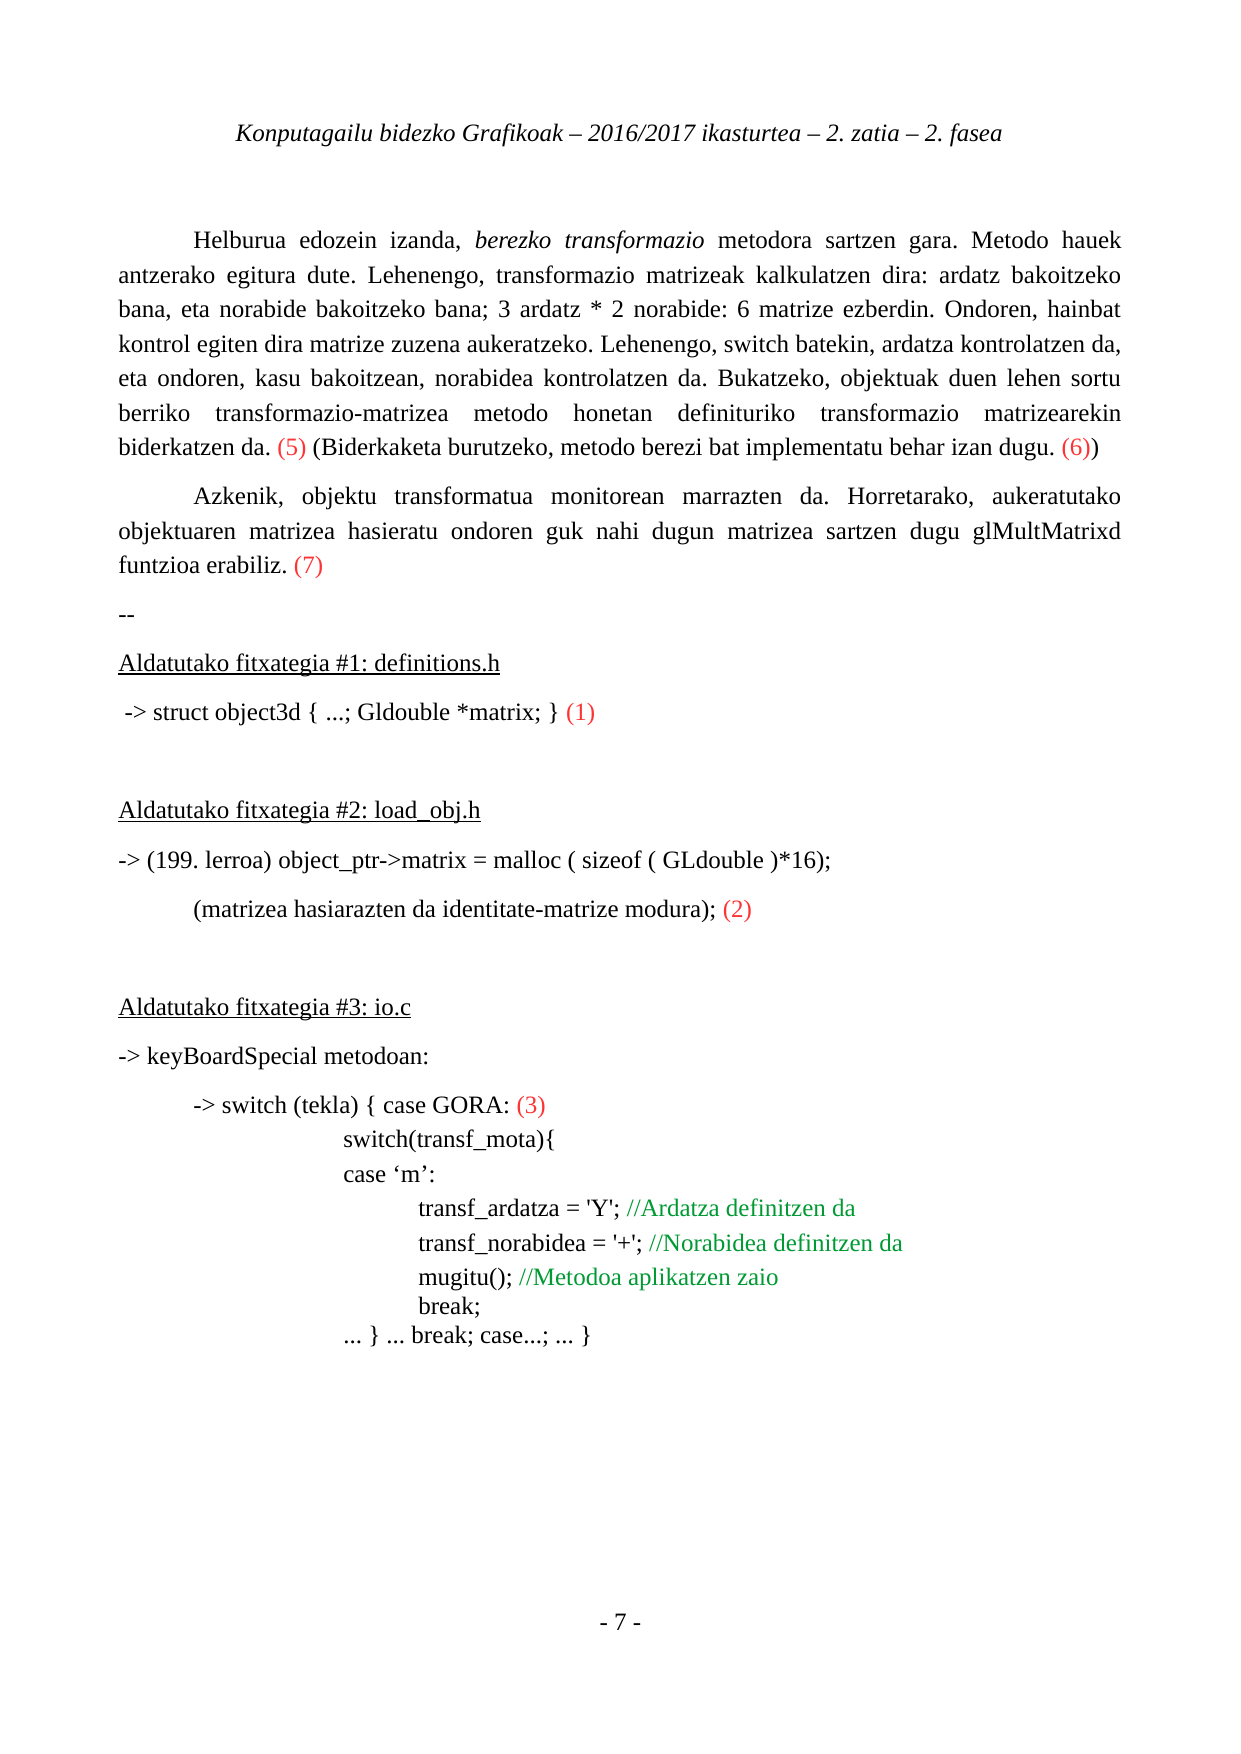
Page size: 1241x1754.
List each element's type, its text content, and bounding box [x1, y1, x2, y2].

text Aldatutako fitxategia #2: load_obj.h [118, 796, 1122, 824]
text switch(transf_mota){ [118, 1124, 1122, 1153]
text Aldatutako fitxategia #1: definitions.h [118, 648, 1122, 677]
text (matrizea hasiarazten da identitate-matrize modura); (2) [118, 894, 1122, 922]
text mugitu(); //Metodoa aplikatzen zaio [118, 1262, 1122, 1291]
text break; [118, 1291, 1122, 1320]
text -> (199. lerroa) object_ptr->matrix = malloc ( sizeof ( GLdouble )*16); [118, 845, 1122, 873]
text -> switch (tekla) { case GORA: (3) [118, 1090, 1122, 1119]
text Helburua edozein izanda, berezko transformazio metodora sartzen gara. Metodo hauek antzerako egitura dute. Lehenengo, transformazio matrizeak kalkulatzen dira: ardatz bakoitzeko bana, eta norabide bakoitzeko bana; 3 ardatz * 2 norabide: 6 matrize ezberdin. Ondoren, hainbat kontrol egiten dira matrize zuzena aukeratzeko. Lehenengo, switch batekin, ardatza kontrolatzen da, eta ondoren, kasu bakoitzean, norabidea kontrolatzen da. Bukatzeko, objektuak duen lehen sortu berriko transformazio-matrizea metodo honetan definituriko transformazio matrizearekin biderkatzen da. (5) (Biderkaketa burutzeko, metodo berezi bat implementatu behar izan dugu. (6)) [118, 225, 1122, 461]
text -> struct object3d { ...; Gldouble *matrix; } (1) [118, 697, 1122, 726]
text Azkenik, objektu transformatua monitorean marrazten da. Horretarako, aukeratutako objektuaren matrizea hasieratu ondoren guk nahi dugun matrizea sartzen dugu glMultMatrixd funtzioa erabiliz. (7) [118, 481, 1122, 579]
text Aldatutako fitxategia #3: io.c [118, 992, 1122, 1021]
text ... } ... break; case...; ... } [118, 1320, 1122, 1349]
text transf_norabidea = '+'; //Norabidea definitzen da [118, 1228, 1122, 1257]
text -> keyBoardSpecial metodoan: [118, 1041, 1122, 1070]
text transf_ardatza = 'Y'; //Ardatza definitzen da [118, 1193, 1122, 1222]
text case ‘m’: [118, 1159, 1122, 1188]
text -- [118, 599, 1122, 628]
